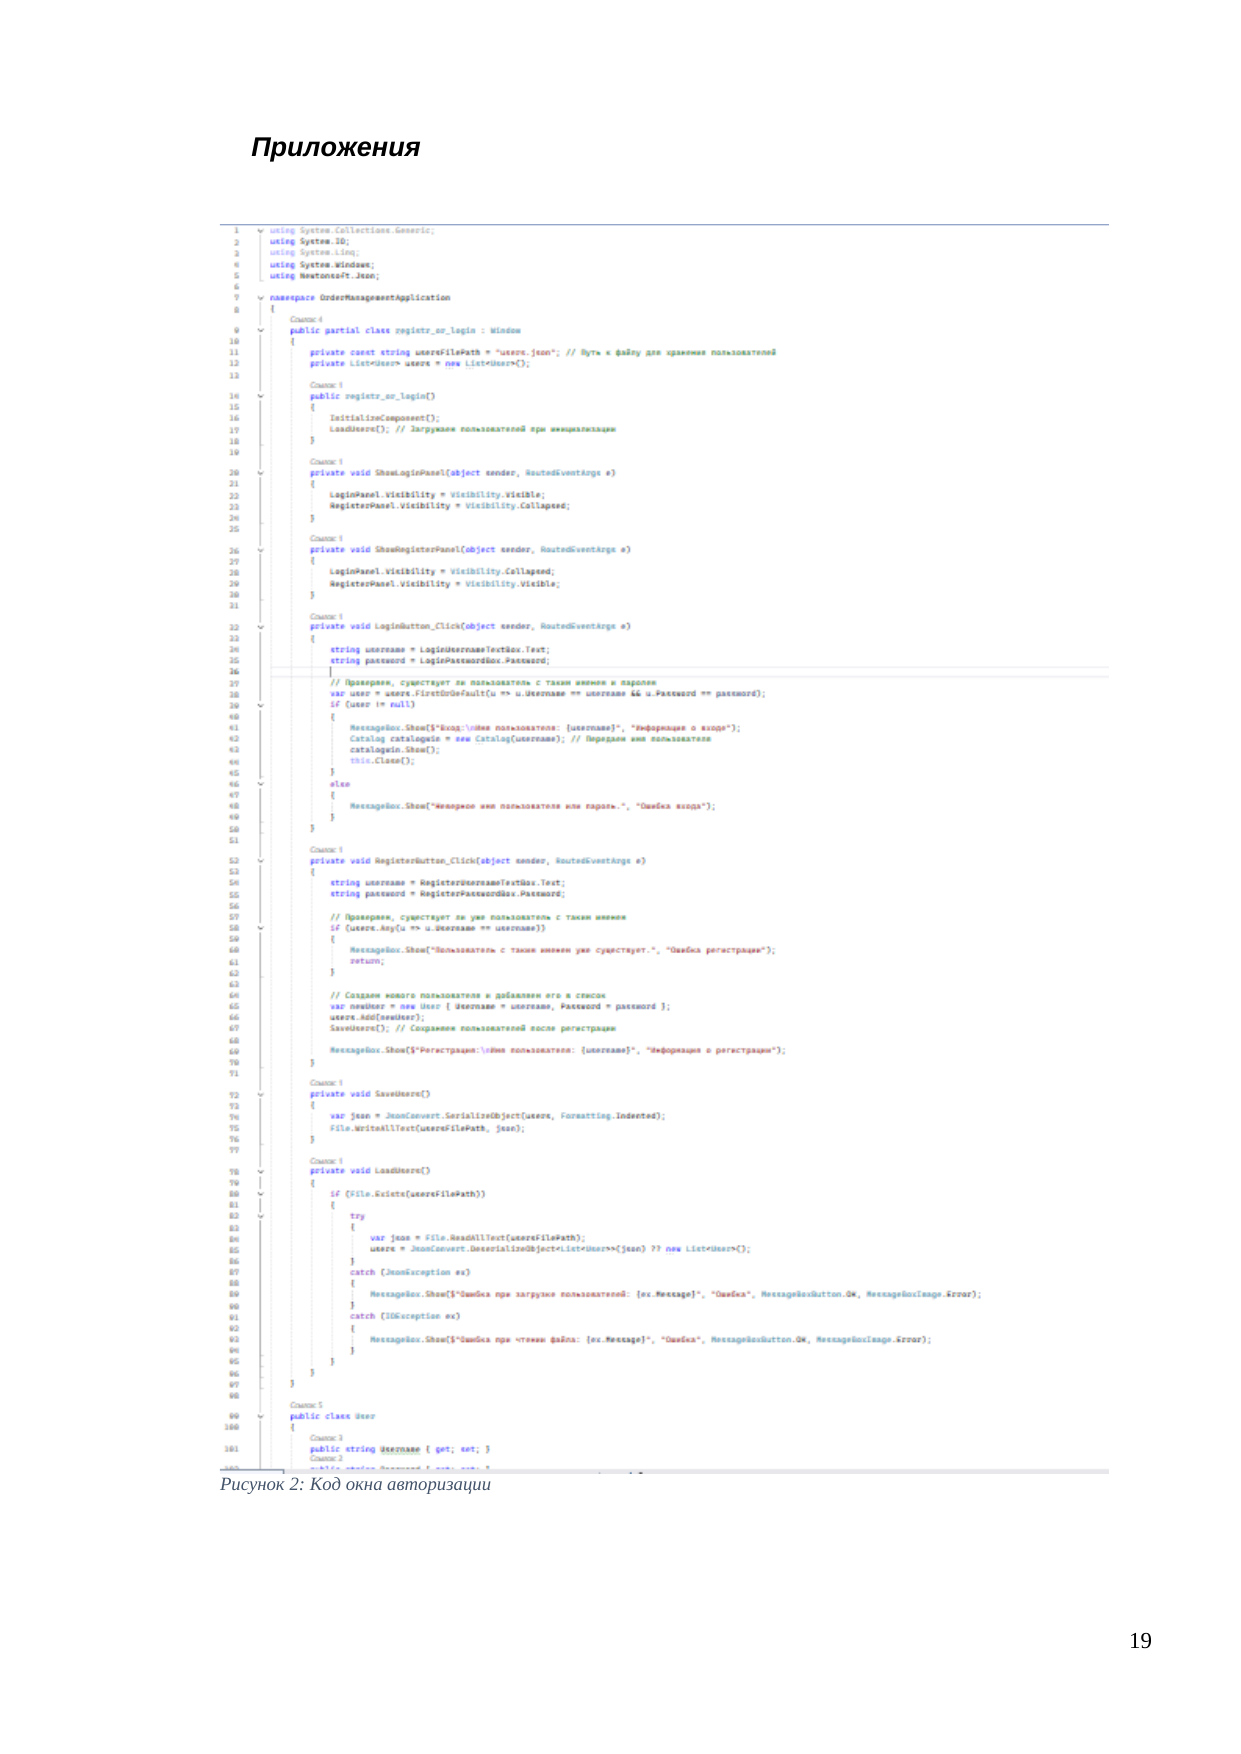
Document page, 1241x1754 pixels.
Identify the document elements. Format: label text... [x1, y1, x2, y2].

picture [219, 224, 1109, 1474]
text Рисунок 2: Код окна авторизации [220, 1474, 1109, 1495]
subtitle Приложения [177, 131, 1152, 162]
